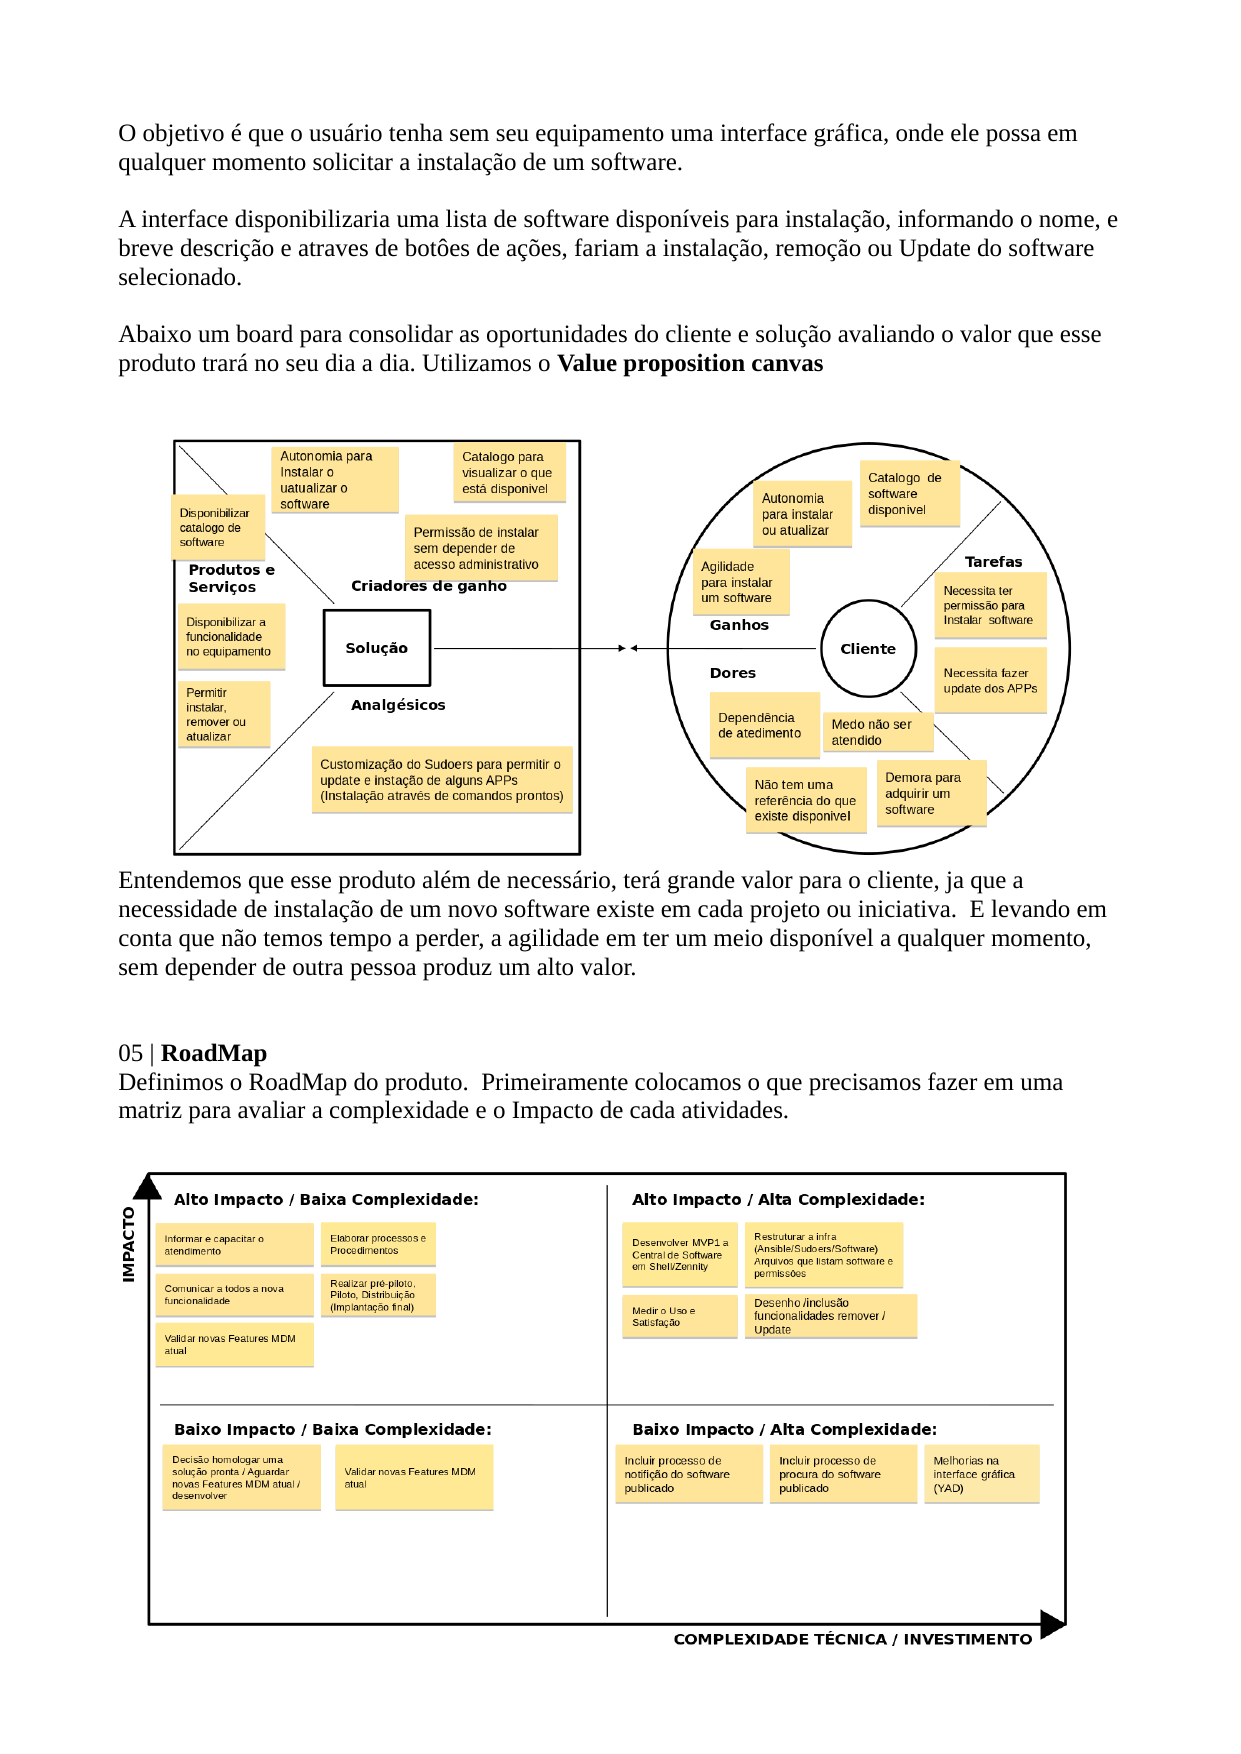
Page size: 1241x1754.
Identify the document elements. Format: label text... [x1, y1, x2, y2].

text A interface disponibilizaria uma lista de software disponíveis para instalação, informando o nome, e breve descrição e atraves de botôes de ações, fariam a instalação, remoção ou Update do software selecionado. [118, 204, 1122, 291]
text Entendemos que esse produto além de necessário, terá grande valor para o cliente, ja que a necessidade de instalação de um novo software existe em cada projeto ou iniciativa. E levando em conta que não temos tempo a perder, a agilidade em ter um meio disponível a qualquer momento, sem depender de outra pessoa produz um alto valor. [118, 521, 1122, 981]
text Definimos o RoadMap do produto. Primeiramente colocamos o que precisamos fazer em uma matriz para avaliar a complexidade e o Impacto de cada atividades. [118, 1067, 1122, 1124]
picture [116, 1163, 1072, 1658]
text Abaixo um board para consolidar as oportunidades do cliente e solução avaliando o valor que esse produto trará no seu dia a dia. Utilizamos o Value proposition canvas [118, 319, 1122, 377]
picture [166, 434, 1074, 866]
text 05 | RoadMap [118, 1038, 1122, 1067]
text O objetivo é que o usuário tenha sem seu equipamento uma interface gráfica, onde ele possa em qualquer momento solicitar a instalação de um software. [118, 118, 1122, 176]
